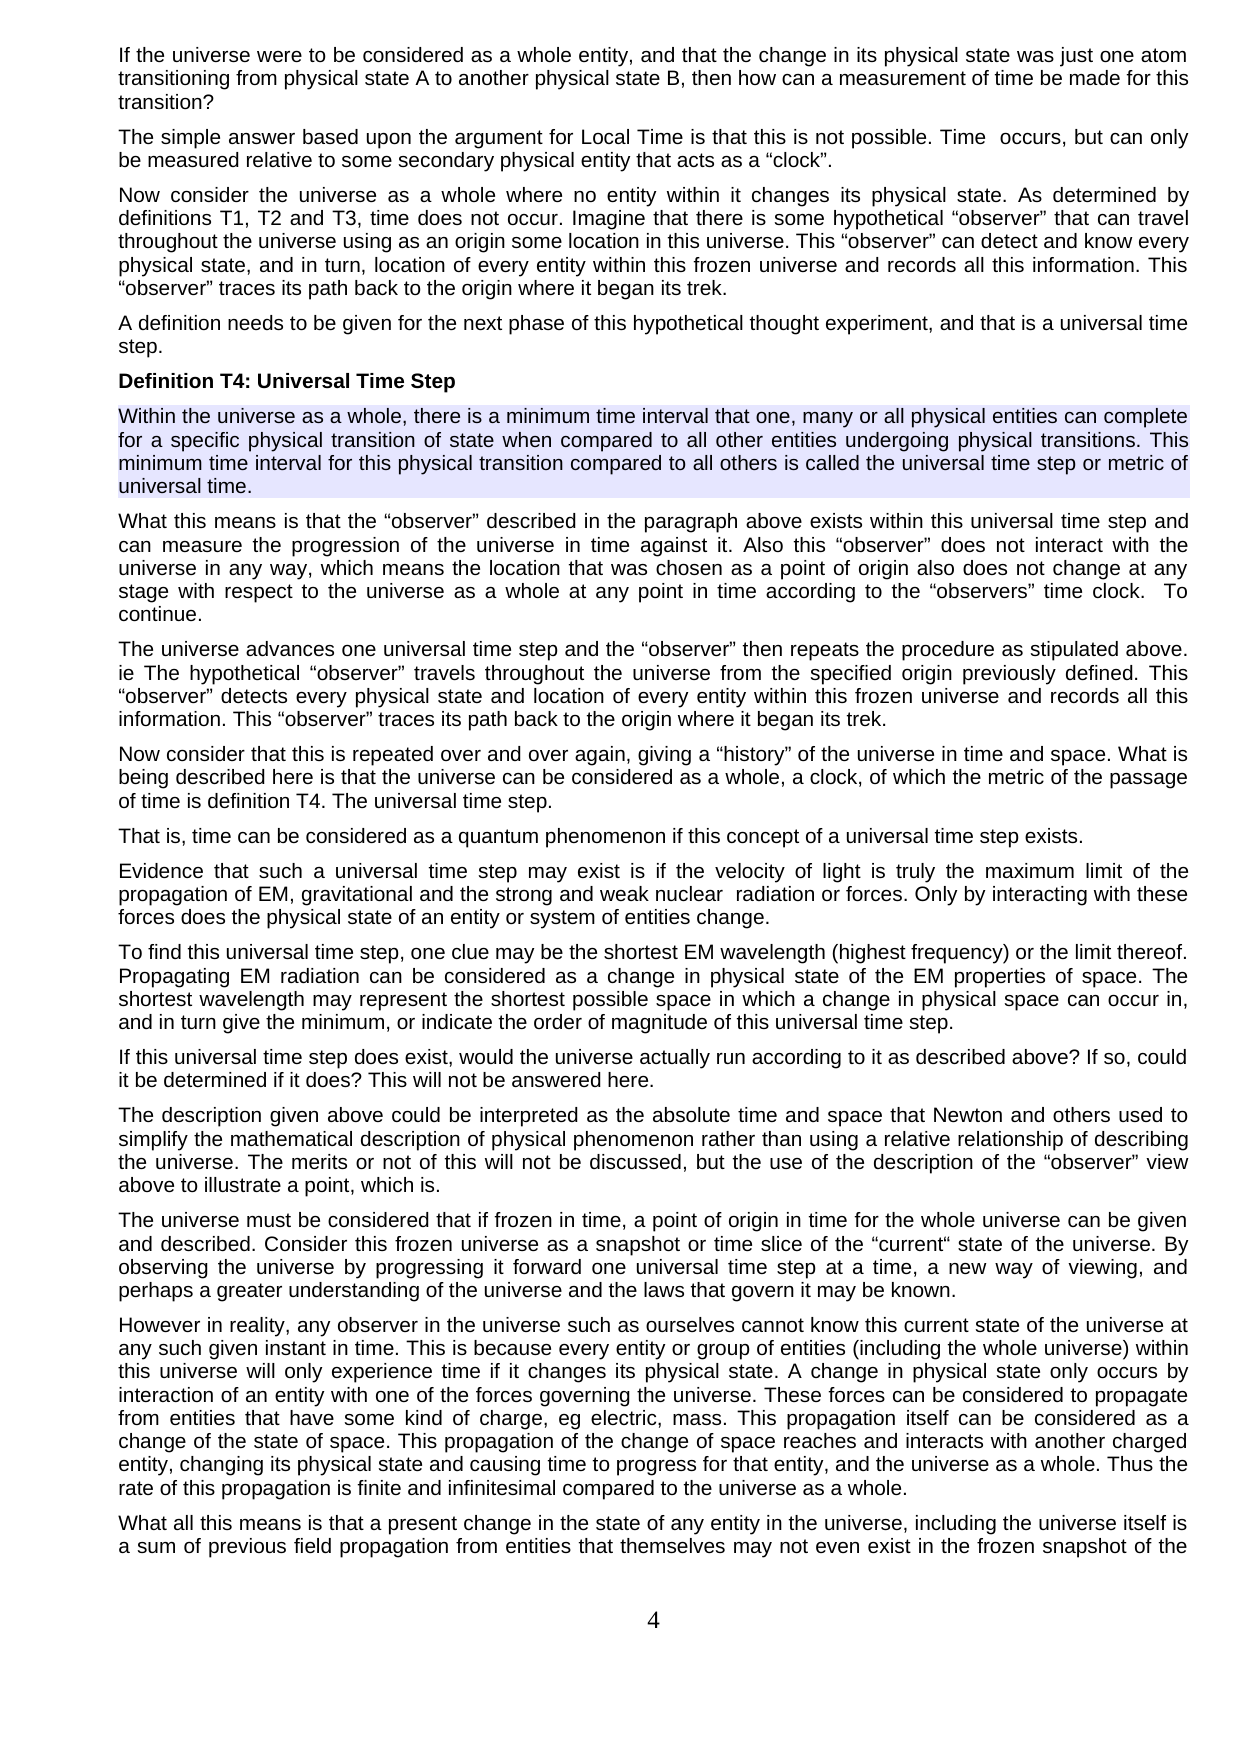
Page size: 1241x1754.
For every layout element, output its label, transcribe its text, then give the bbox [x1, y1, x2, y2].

text However in reality, any observer in the universe such as ourselves cannot know this current state of the universe at any such given instant in time. This is because every entity or group of entities (including the whole universe) within this universe will only experience time if it changes its physical state. A change in physical state only occurs by interaction of an entity with one of the forces governing the universe. These forces can be considered to propagate from entities that have some kind of charge, eg electric, mass. This propagation itself can be considered as a change of the state of space. This propagation of the change of space reaches and interacts with another charged entity, changing its physical state and causing time to progress for that entity, and the universe as a whole. Thus the rate of this propagation is finite and infinitesimal compared to the universe as a whole. [118, 1314, 1190, 1499]
text The universe advances one universal time step and the “observer” then repeats the procedure as stipulated above. ie The hypothetical “observer” travels throughout the universe from the specified origin previously defined. This “observer” detects every physical state and location of every entity within this frozen universe and records all this information. This “observer” traces its path back to the origin where it began its trek. [118, 638, 1190, 731]
text If the universe were to be considered as a whole entity, and that the change in its physical state was just one atom transitioning from physical state A to another physical state B, then how can a measurement of time be made for this transition? [118, 44, 1190, 113]
text If this universal time step does exist, would the universe actually run according to it as described above? If so, could it be determined if it does? This will not be answered here. [118, 1046, 1190, 1092]
text The simple answer based upon the argument for Local Time is that this is not possible. Time occurs, but can only be measured relative to some secondary physical entity that acts as a “clock”. [118, 125, 1190, 172]
text To find this universal time step, one clue may be the shortest EM wavelength (highest frequency) or the limit thereof. Propagating EM radiation can be considered as a change in physical state of the EM properties of space. The shortest wavelength may represent the shortest possible space in which a change in physical space can occur in, and in turn give the minimum, or indicate the order of magnitude of this universal time step. [118, 941, 1190, 1034]
text The universe must be considered that if frozen in time, a point of origin in time for the whole universe can be given and described. Consider this frozen universe as a snapshot or time slice of the “current“ state of the universe. By observing the universe by progressing it forward one universal time step at a time, a new way of viewing, and perhaps a greater understanding of the universe and the laws that govern it may be known. [118, 1209, 1190, 1302]
text The description given above could be interpreted as the absolute time and space that Newton and others used to simplify the mathematical description of physical phenomenon rather than using a relative relationship of describing the universe. The merits or not of this will not be discussed, but the use of the description of the “observer” view above to illustrate a point, which is. [118, 1104, 1190, 1197]
text Definition T4: Universal Time Step [118, 370, 1190, 393]
text Now consider the universe as a whole where no entity within it changes its physical state. As determined by definitions T1, T2 and T3, time does not occur. Imagine that there is some hypothetical “observer” that can travel throughout the universe using as an origin some location in this universe. This “observer” can detect and know every physical state, and in turn, location of every entity within this frozen universe and records all this information. This “observer” traces its path back to the origin where it began its trek. [118, 184, 1190, 300]
text Now consider that this is repeated over and over again, giving a “history” of the universe in time and space. What is being described here is that the universe can be considered as a whole, a clock, of which the metric of the passage of time is definition T4. The universal time step. [118, 743, 1190, 812]
text Evidence that such a universal time step may exist is if the velocity of light is truly the maximum limit of the propagation of EM, gravitational and the strong and weak nuclear radiation or forces. Only by interacting with these forces does the physical state of an entity or system of entities change. [118, 859, 1190, 929]
text What this means is that the “observer” described in the paragraph above exists within this universal time step and can measure the progression of the universe in time against it. Also this “observer” does not interact with the universe in any way, which means the location that was chosen as a point of origin also does not change at any stage with respect to the universe as a whole at any point in time according to the “observers” time clock. To continue. [118, 510, 1190, 626]
text A definition needs to be given for the next phase of this hypothetical thought experiment, and that is a universal time step. [118, 312, 1190, 358]
text What all this means is that a present change in the state of any entity in the universe, including the universe itself is a sum of previous field propagation from entities that themselves may not even exist in the frozen snapshot of the [118, 1511, 1190, 1558]
text That is, time can be considered as a quantum phenomenon if this concept of a universal time step exists. [118, 824, 1190, 847]
text Within the universe as a whole, there is a minimum time interval that one, many or all physical entities can complete for a specific physical transition of state when compared to all other entities undergoing physical transitions. This minimum time interval for this physical transition compared to all others is called the universal time step or metric of universal time. [118, 405, 1190, 498]
